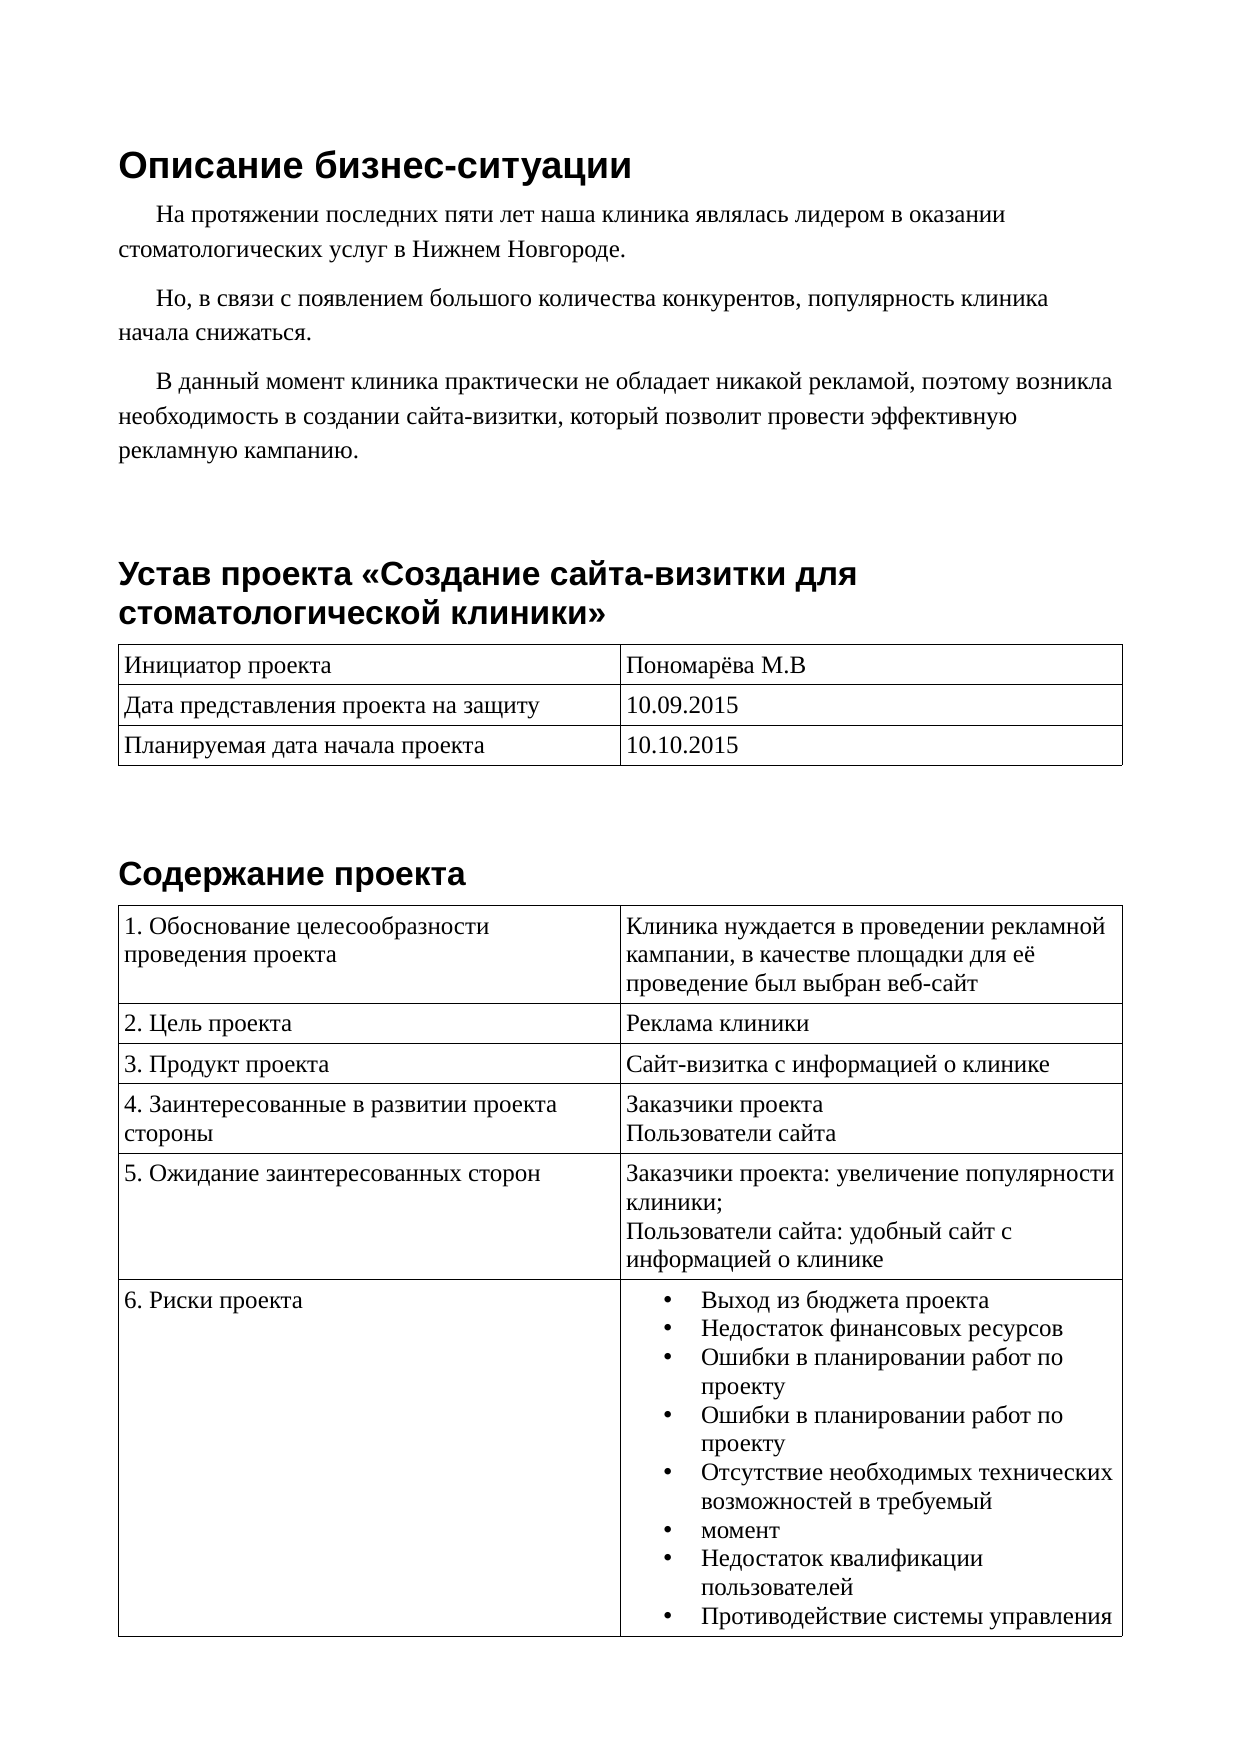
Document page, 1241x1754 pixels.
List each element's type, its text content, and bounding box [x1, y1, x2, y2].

table_cell 10.09.2015 [621, 685, 1122, 725]
table_cell 3. Продукт проекта [119, 1044, 620, 1083]
text Но, в связи с появлением большого количества конкурентов, популярность клиника начала снижаться. [118, 283, 1122, 346]
table_cell 4. Заинтересованные в развитии проекта стороны [119, 1084, 620, 1152]
table_header Клиника нуждается в проведении рекламной кампании, в качестве площадки для её проведение был выбран веб-сайт [621, 906, 1122, 1003]
table_cell 6. Риски проекта [119, 1280, 620, 1636]
table_header 1. Обоснование целесообразности проведения проекта [119, 906, 620, 1003]
table_header Инициатор проекта [119, 645, 620, 684]
text На протяжении последних пяти лет наша клиника являлась лидером в оказании стоматологических услуг в Нижнем Новгороде. [118, 199, 1122, 262]
table_cell Реклама клиники [621, 1004, 1122, 1043]
table_cell 5. Ожидание заинтересованных сторон [119, 1154, 620, 1279]
subtitle Устав проекта «Создание сайта-визитки для стоматологической клиники» [118, 554, 1122, 632]
table_header Пономарёва М.В [621, 645, 1122, 684]
table_cell Сайт-визитка с информацией о клинике [621, 1044, 1122, 1083]
table_cell Заказчики проекта: увеличение популярности клиники; Пользователи сайта: удобный сайт с информацией о клинике [621, 1154, 1122, 1279]
subtitle Содержание проекта [118, 854, 1122, 892]
table_cell Планируемая дата начала проекта [119, 726, 620, 765]
subtitle Описание бизнес-ситуации [118, 143, 1122, 187]
text В данный момент клиника практически не обладает никакой рекламой, поэтому возникла необходимость в создании сайта-визитки, который позволит провести эффективную рекламную кампанию. [118, 366, 1122, 464]
table_cell Заказчики проекта Пользователи сайта [621, 1084, 1122, 1152]
table_cell 2. Цель проекта [119, 1004, 620, 1043]
table_cell Выход из бюджета проекта Недостаток финансовых ресурсов Ошибки в планировании работ по проекту Ошибки в планировании работ по проекту Отсутствие необходимых технических возможностей в требуемый момент Недостаток квалификации пользователей Противодействие системы управления Страхи и опасения пользователей и команды проекта Саботаж пользователей при внедрении Потеря ожидаемого функционала информационной системы Изменение законодательства Изменения в составе команды проекта Ошибки в организации работы по проекту Низкая скорость принятия решений по проекту (затягивание процедуры согласования) Недостаточная компетентность членов команды проекта Не кому проводить аналитическую работу по документации проекта Узость интересов членов команды Самоустранение руководства от участия в проект [621, 1280, 1122, 1636]
table_cell 10.10.2015 [621, 726, 1122, 765]
table_cell Дата представления проекта на защиту [119, 685, 620, 725]
